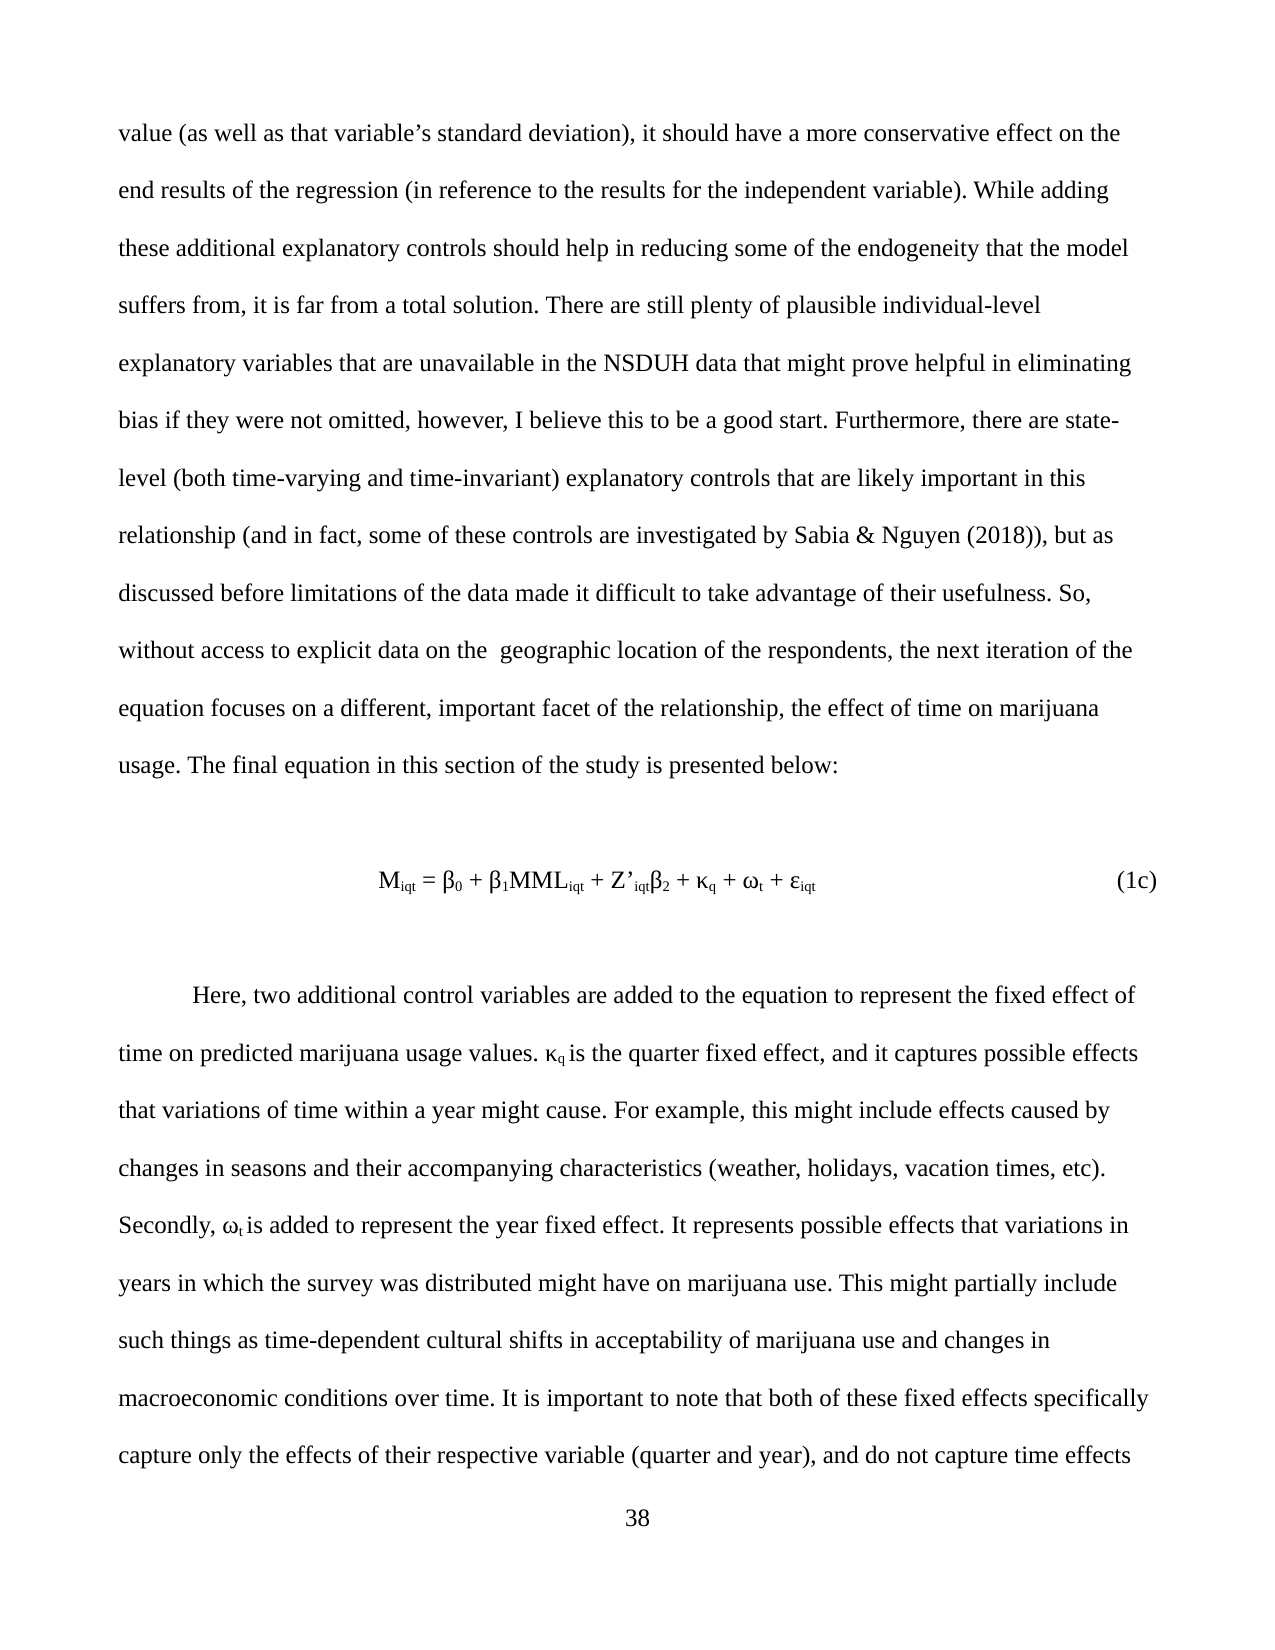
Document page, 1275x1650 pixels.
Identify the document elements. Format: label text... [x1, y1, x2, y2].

text Miqt = β0 + β1MMLiqt + Z’iqtβ2 + κq + ωt + εiqt (1c) [118, 866, 1157, 894]
text Here, two additional control variables are added to the equation to represent the fixed effect of time on predicted marijuana usage values. κq is the quarter fixed effect, and it captures possible effects that variations of time within a year might cause. For example, this might include effects caused by changes in seasons and their accompanying characteristics (weather, holidays, vacation times, etc). Secondly, ωt is added to represent the year fixed effect. It represents possible effects that variations in years in which the survey was distributed might have on marijuana use. This might partially include such things as time-dependent cultural shifts in acceptability of marijuana use and changes in macroeconomic conditions over time. It is important to note that both of these fixed effects specifically capture only the effects of their respective variable (quarter and year), and do not capture time effects [118, 981, 1157, 1469]
text value (as well as that variable’s standard deviation), it should have a more conservative effect on the end results of the regression (in reference to the results for the independent variable). While adding these additional explanatory controls should help in reducing some of the endogeneity that the model suffers from, it is far from a total solution. There are still plenty of plausible individual-level explanatory variables that are unavailable in the NSDUH data that might prove helpful in eliminating bias if they were not omitted, however, I believe this to be a good start. Furthermore, there are state-level (both time-varying and time-invariant) explanatory controls that are likely important in this relationship (and in fact, some of these controls are investigated by Sabia & Nguyen (2018)), but as discussed before limitations of the data made it difficult to take advantage of their usefulness. So, without access to explicit data on the geographic location of the respondents, the next iteration of the equation focuses on a different, important facet of the relationship, the effect of time on marijuana usage. The final equation in this section of the study is presented below: [118, 118, 1157, 779]
